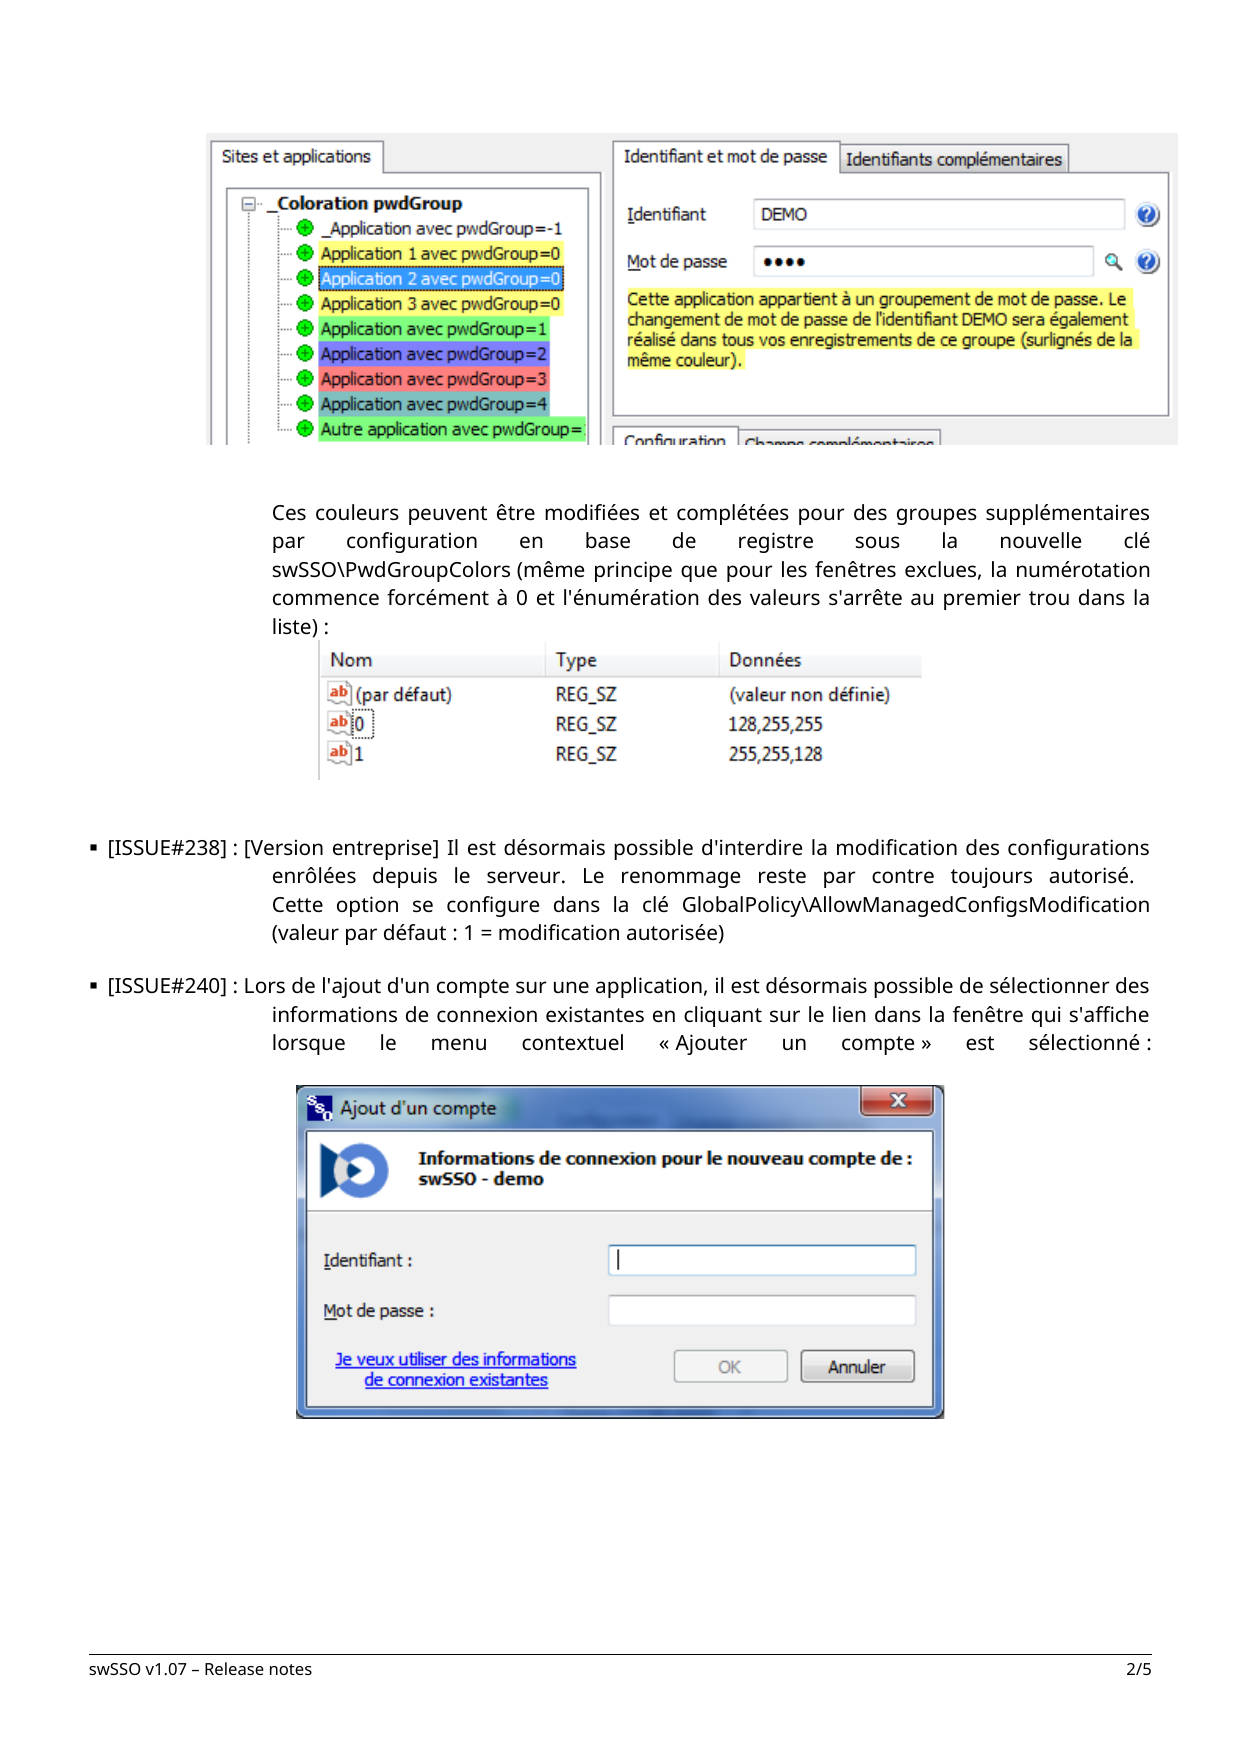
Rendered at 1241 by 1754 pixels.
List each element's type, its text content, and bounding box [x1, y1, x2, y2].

picture [296, 1085, 945, 1419]
picture [206, 133, 1178, 445]
list Ces couleurs peuvent être modifiées et complétées pour des groupes supplémentaires par configuration en base de registre sous la nouvelle clé swSSO\PwdGroupColors (même principe que pour les fenêtres exclues, la numérotation commence forcément à 0 et l'énumération des valeurs s'arrête au premier trou dans la liste) : [89, 498, 1152, 640]
picture [318, 640, 922, 780]
list [ISSUE#240] : Lors de l'ajout d'un compte sur une application, il est désormais possible de sélectionner des informations de connexion existantes en cliquant sur le lien dans la fenêtre qui s'affiche lorsque le menu contextuel « Ajouter un compte » est sélectionné : [89, 972, 1152, 1085]
list [ISSUE#238] : [Version entreprise] Il est désormais possible d'interdire la modification des configurations enrôlées depuis le serveur. Le renommage reste par contre toujours autorisé. Cette option se configure dans la clé GlobalPolicy\AllowManagedConfigsModification (valeur par défaut : 1 = modification autorisée) [89, 833, 1152, 947]
